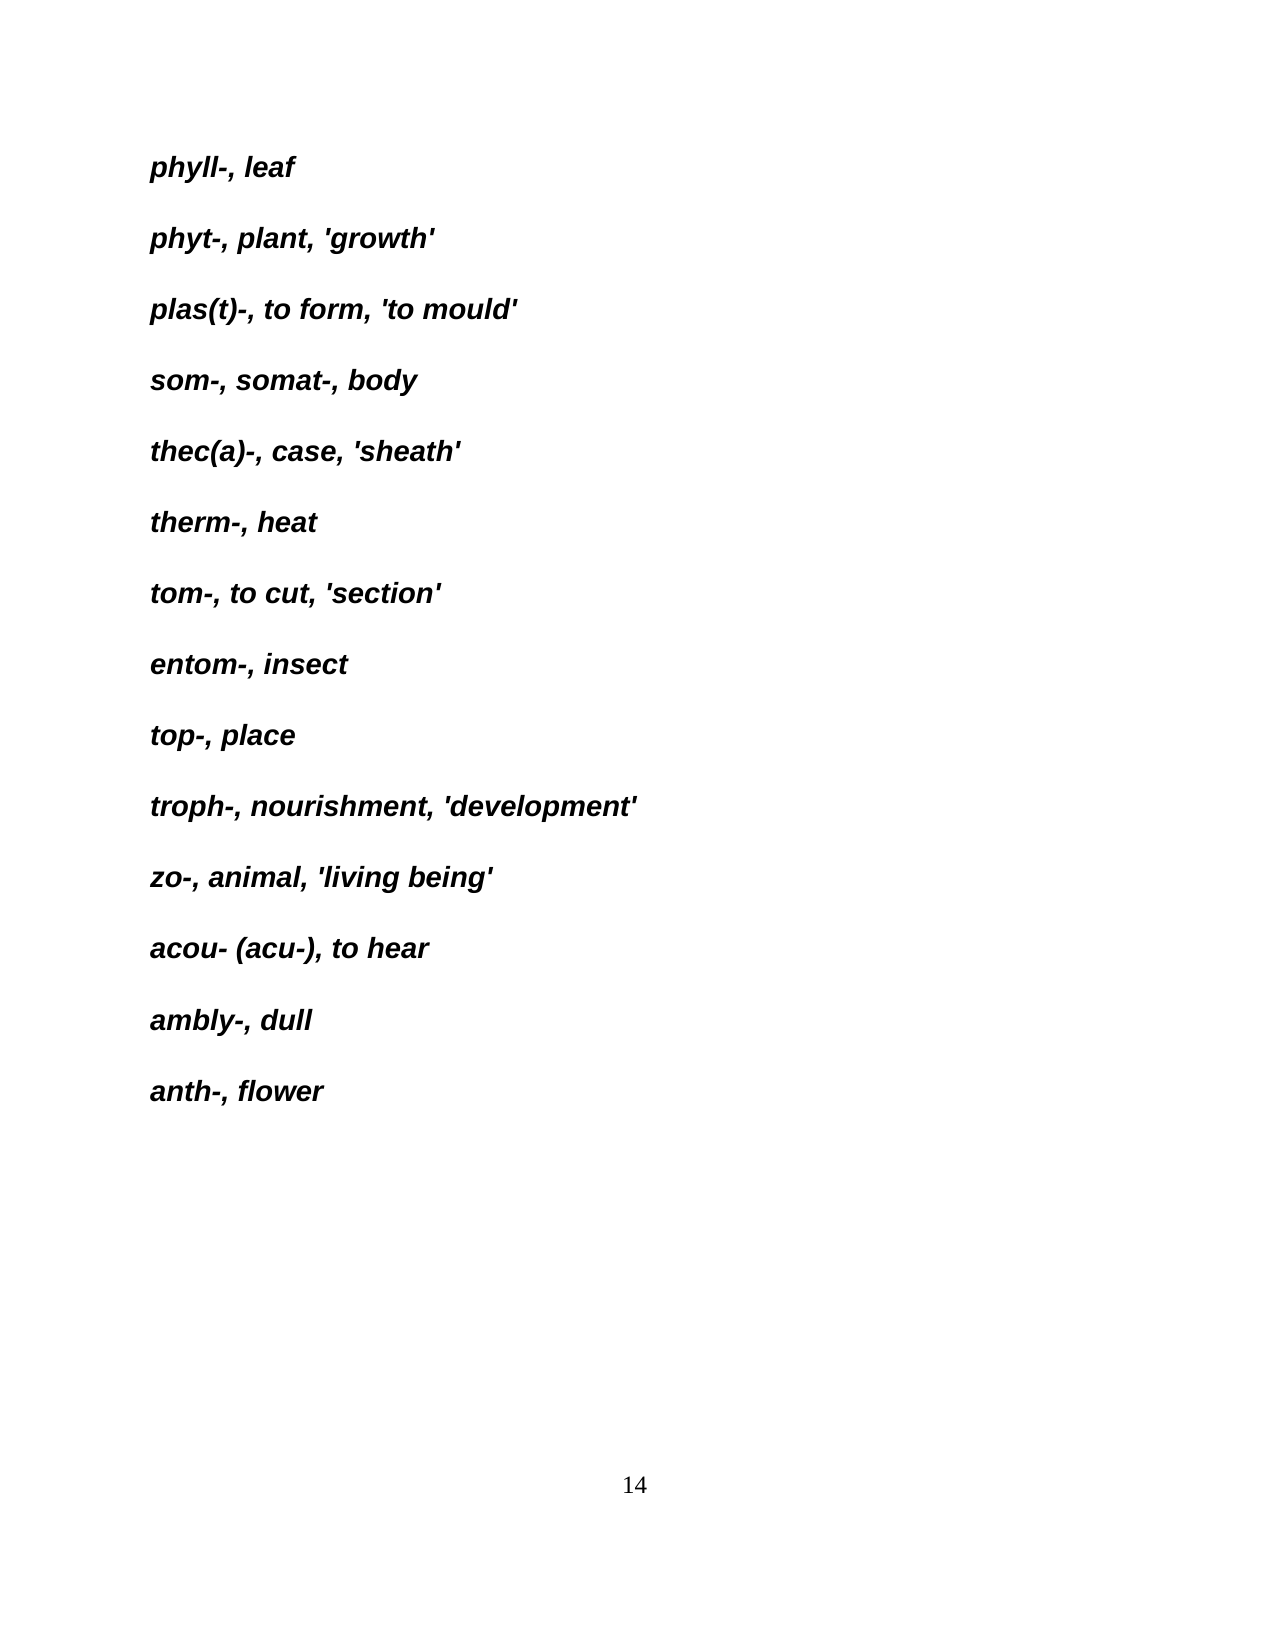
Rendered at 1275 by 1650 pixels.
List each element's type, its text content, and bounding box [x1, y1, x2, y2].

subtitle acou- (acu-), to hear [150, 931, 1125, 965]
subtitle therm-, heat [150, 505, 1125, 539]
subtitle som-, somat-, body [150, 363, 1125, 397]
subtitle zo-, animal, 'living being' [150, 860, 1125, 894]
subtitle top-, place [150, 718, 1125, 752]
subtitle tom-, to cut, 'section' [150, 576, 1125, 610]
subtitle troph-, nourishment, 'development' [150, 789, 1125, 823]
subtitle phyll-, leaf [150, 150, 1125, 183]
subtitle ambly-, dull [150, 1002, 1125, 1036]
subtitle plas(t)-, to form, 'to mould' [150, 292, 1125, 326]
subtitle entom-, insect [150, 647, 1125, 681]
subtitle phyt-, plant, 'growth' [150, 221, 1125, 254]
subtitle thec(a)-, case, 'sheath' [150, 434, 1125, 468]
subtitle anth-, flower [150, 1073, 1125, 1107]
